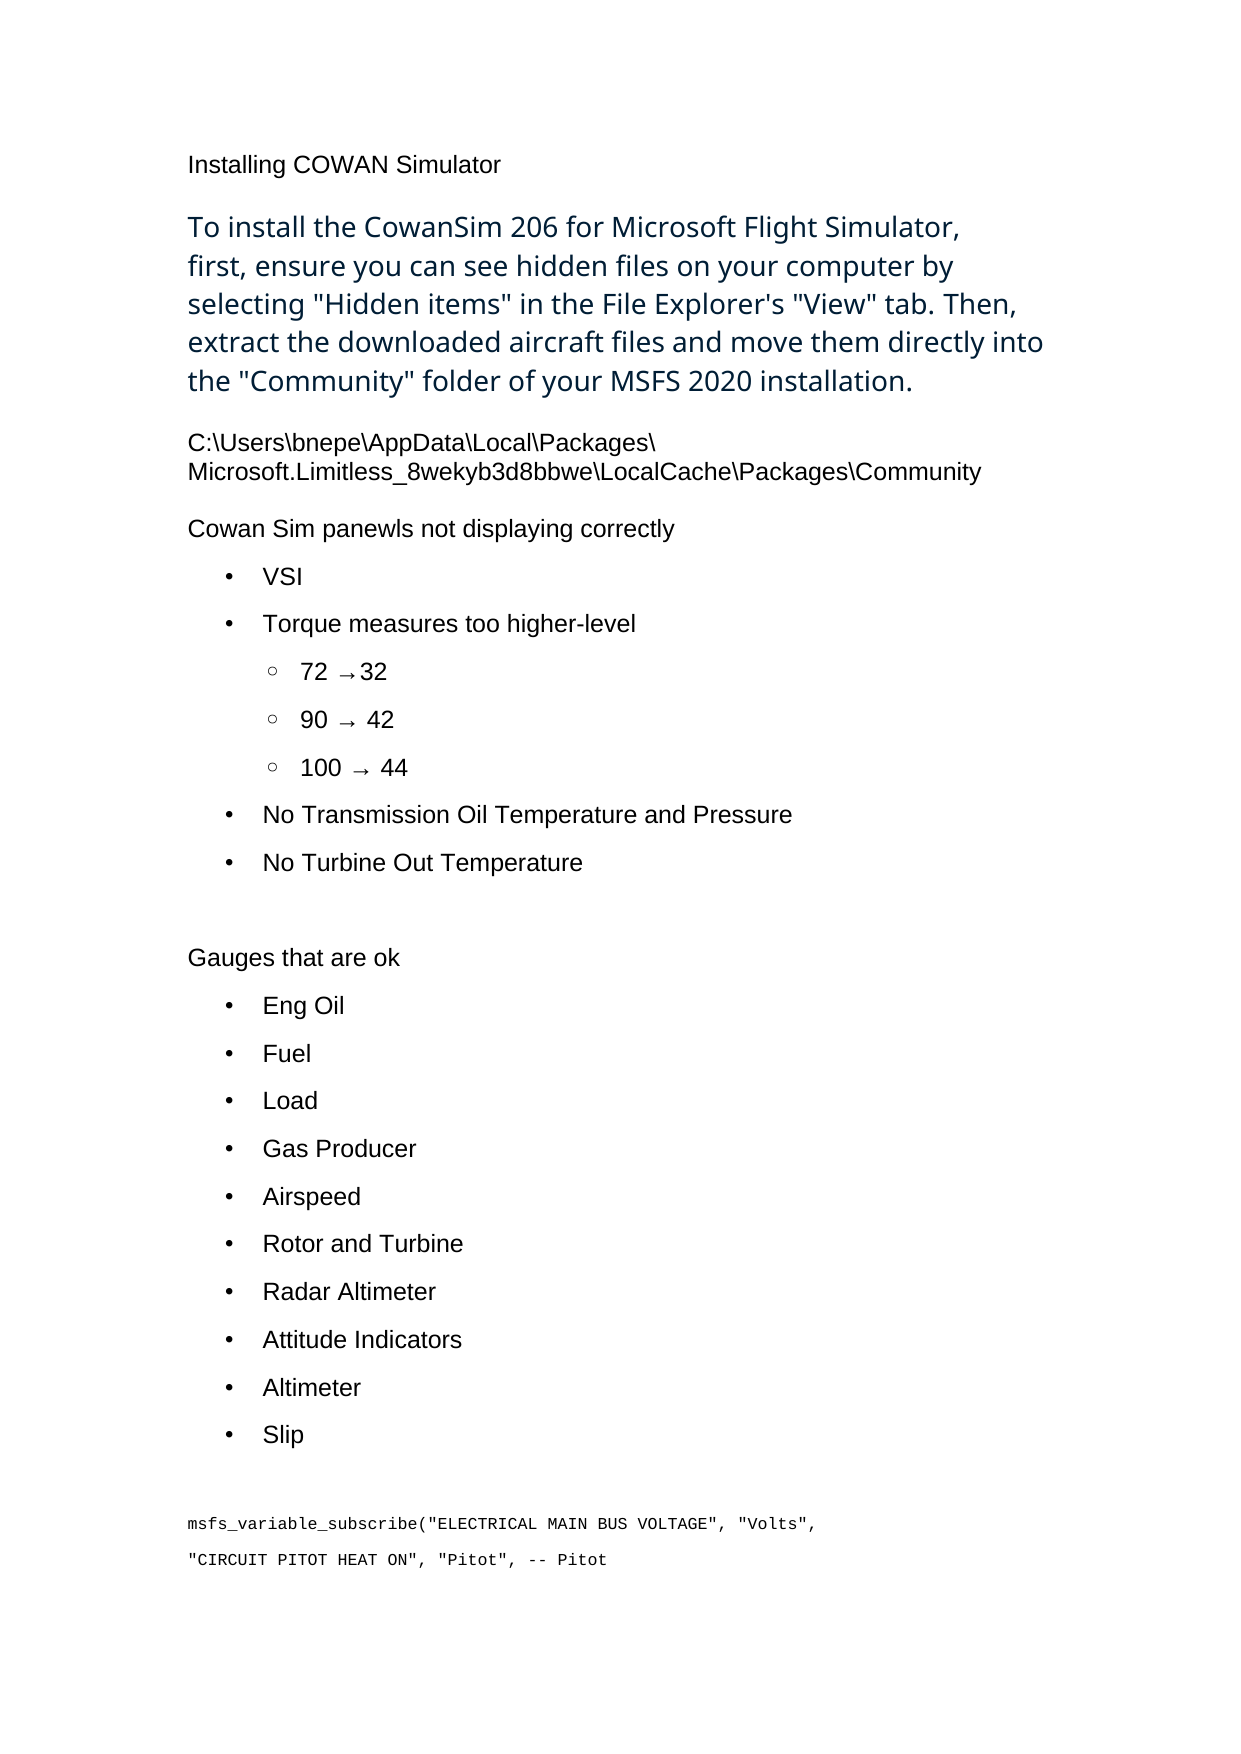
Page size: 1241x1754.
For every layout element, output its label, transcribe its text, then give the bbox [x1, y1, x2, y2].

list Gas Producer [225, 1134, 1053, 1163]
list Fuel [225, 1039, 1053, 1067]
list Radar Altimeter [225, 1277, 1053, 1306]
list 72 →32 [262, 657, 1053, 686]
list Torque measures too higher-level [225, 609, 1053, 638]
text Gauges that are ok [187, 943, 1053, 972]
text "CIRCUIT PITOT HEAT ON", "Pitot", -- Pitot [187, 1552, 1053, 1571]
list Rotor and Turbine [225, 1229, 1053, 1258]
list Attitude Indicators [225, 1325, 1053, 1354]
text To install the CowanSim 206 for Microsoft Flight Simulator, first, ensure you can see hidden files on your computer by selecting "Hidden items" in the File Explorer's "View" tab. Then, extract the downloaded aircraft files and move them directly into the "Community" folder of your MSFS 2020 installation. [187, 207, 1053, 399]
list Airspeed [225, 1182, 1053, 1211]
list 100 → 44 [262, 753, 1053, 781]
list 90 → 42 [262, 705, 1053, 734]
list Eng Oil [225, 991, 1053, 1020]
text C:\Users\bnepe\AppData\Local\Packages\Microsoft.Limitless_8wekyb3d8bbwe\LocalCache\Packages\Community [187, 428, 1053, 485]
list Altimeter [225, 1373, 1053, 1401]
list Slip [225, 1420, 1053, 1449]
list No Turbine Out Temperature [225, 848, 1053, 877]
text msfs_variable_subscribe("ELECTRICAL MAIN BUS VOLTAGE", "Volts", [187, 1516, 1053, 1534]
list VSI [225, 562, 1053, 591]
text Installing COWAN Simulator [187, 150, 1053, 179]
list Load [225, 1086, 1053, 1115]
text Cowan Sim panewls not displaying correctly [187, 514, 1053, 543]
list No Transmission Oil Temperature and Pressure [225, 800, 1053, 829]
